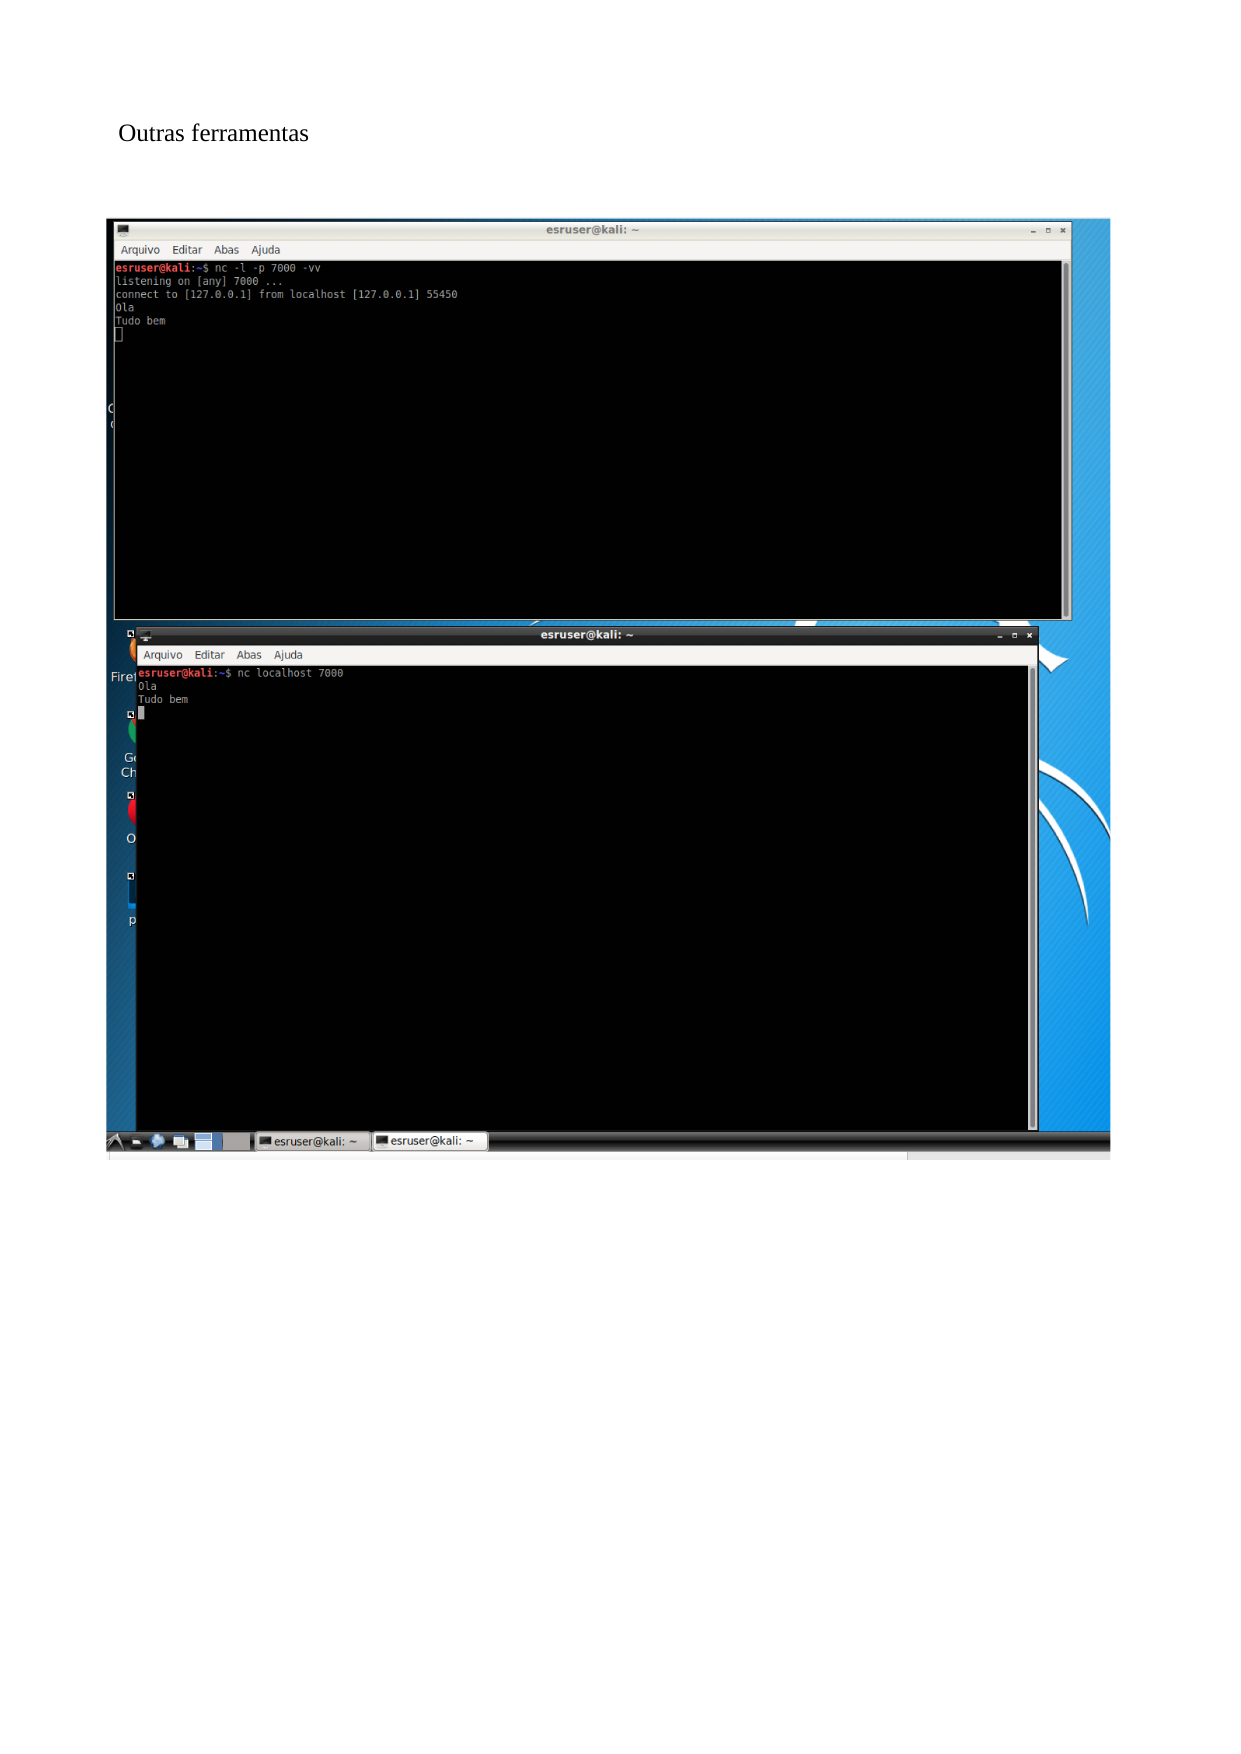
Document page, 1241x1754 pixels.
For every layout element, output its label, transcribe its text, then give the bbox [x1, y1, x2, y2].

text Outras ferramentas [118, 118, 1122, 147]
picture [106, 217, 1111, 1160]
